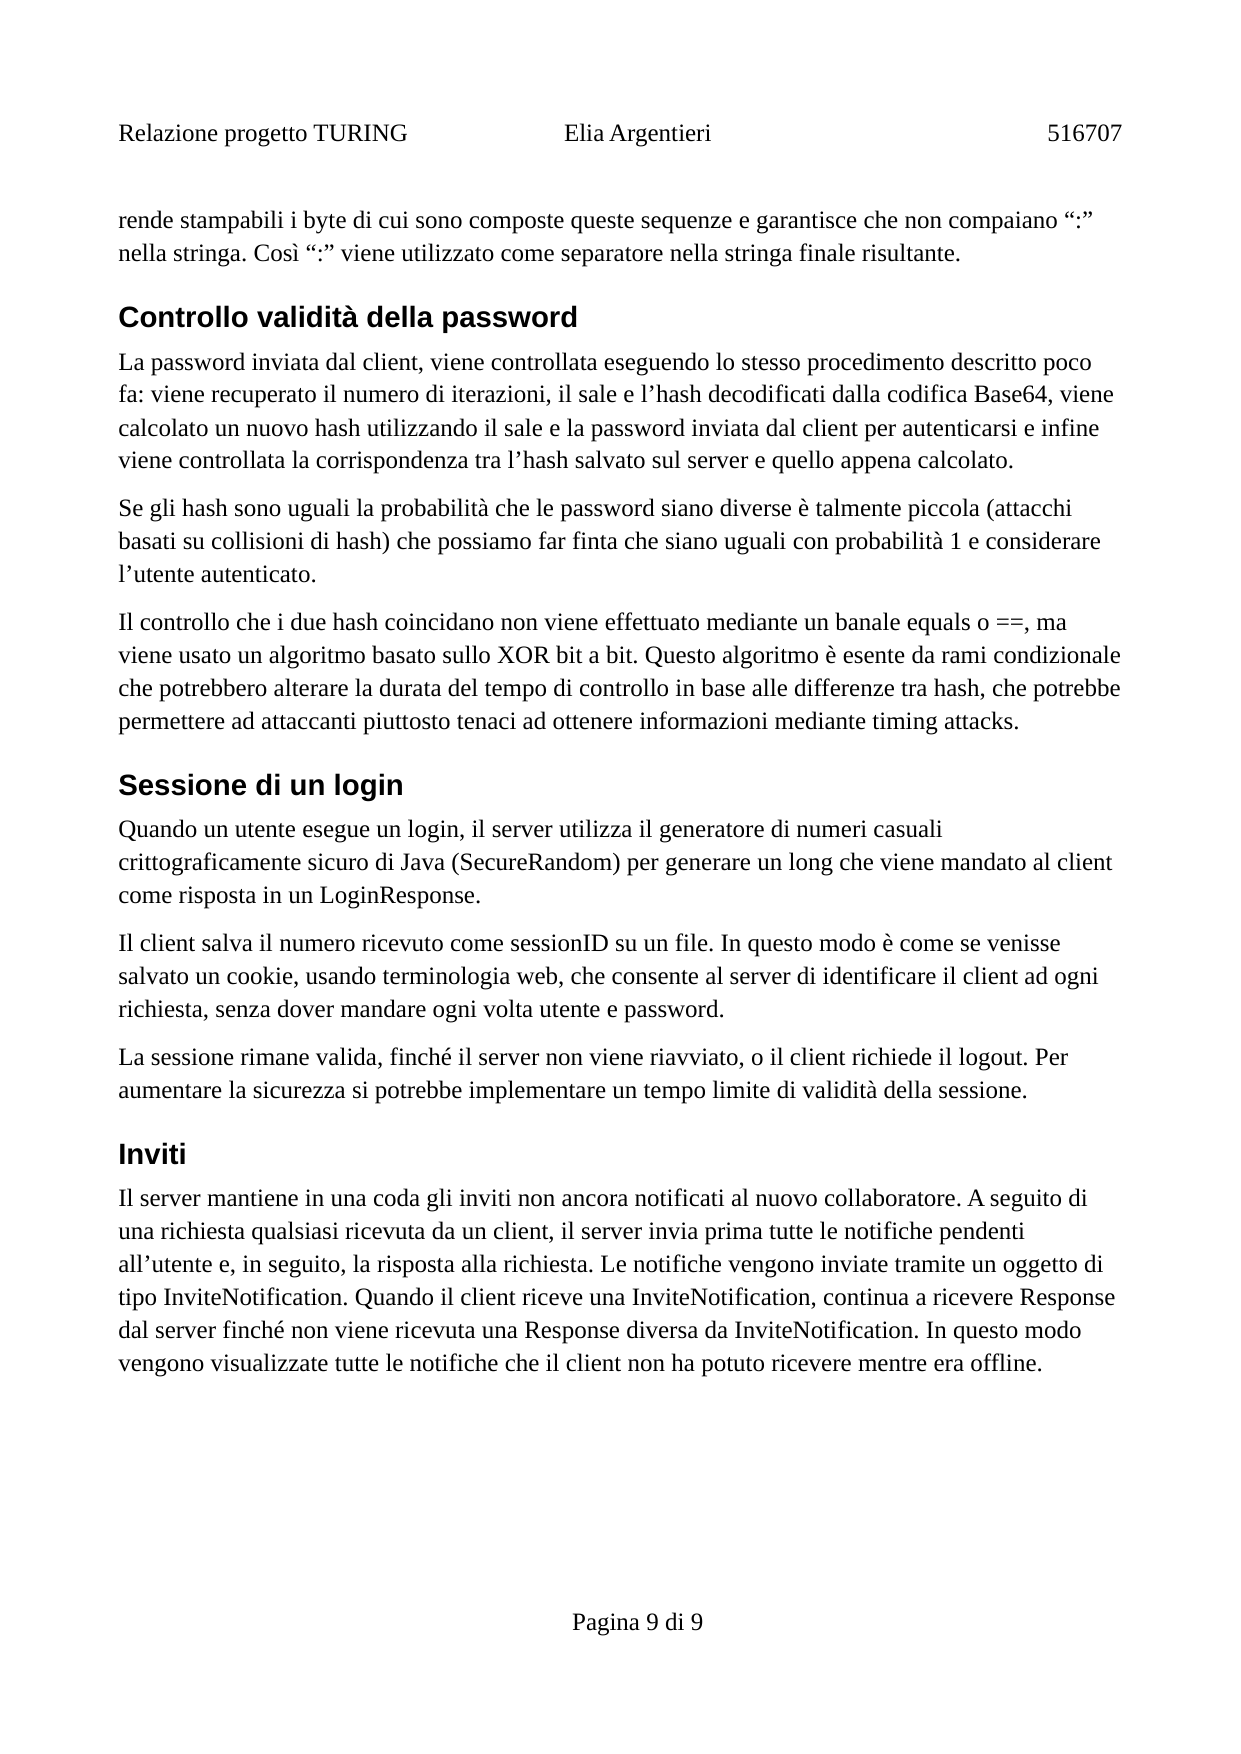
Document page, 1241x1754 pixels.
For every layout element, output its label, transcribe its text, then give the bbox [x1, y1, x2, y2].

text Se gli hash sono uguali la probabilità che le password siano diverse è talmente piccola (attacchi basati su collisioni di hash) che possiamo far finta che siano uguali con probabilità 1 e considerare l’utente autenticato. [118, 493, 1122, 588]
text Il server mantiene in una coda gli inviti non ancora notificati al nuovo collaboratore. A seguito di una richiesta qualsiasi ricevuta da un client, il server invia prima tutte le notifiche pendenti all’utente e, in seguito, la risposta alla richiesta. Le notifiche vengono inviate tramite un oggetto di tipo InviteNotification. Quando il client riceve una InviteNotification, continua a ricevere Response dal server finché non viene ricevuta una Response diversa da InviteNotification. In questo modo vengono visualizzate tutte le notifiche che il client non ha potuto ricevere mentre era offline. [118, 1183, 1122, 1377]
text Il controllo che i due hash coincidano non viene effettuato mediante un banale equals o ==, ma viene usato un algoritmo basato sullo XOR bit a bit. Questo algoritmo è esente da rami condizionale che potrebbero alterare la durata del tempo di controllo in base alle differenze tra hash, che potrebbe permettere ad attaccanti piuttosto tenaci ad ottenere informazioni mediante timing attacks. [118, 607, 1122, 735]
subtitle Inviti [118, 1137, 1122, 1171]
text La password inviata dal client, viene controllata eseguendo lo stesso procedimento descritto poco fa: viene recuperato il numero di iterazioni, il sale e l’hash decodificati dalla codifica Base64, viene calcolato un nuovo hash utilizzando il sale e la password inviata dal client per autenticarsi e infine viene controllata la corrispondenza tra l’hash salvato sul server e quello appena calcolato. [118, 347, 1122, 474]
text rende stampabili i byte di cui sono composte queste sequenze e garantisce che non compaiano “:” nella stringa. Così “:” viene utilizzato come separatore nella stringa finale risultante. [118, 205, 1122, 267]
subtitle Sessione di un login [118, 768, 1122, 802]
subtitle Controllo validità della password [118, 300, 1122, 334]
text La sessione rimane valida, finché il server non viene riavviato, o il client richiede il logout. Per aumentare la sicurezza si potrebbe implementare un tempo limite di validità della sessione. [118, 1042, 1122, 1103]
text Quando un utente esegue un login, il server utilizza il generatore di numeri casuali crittograficamente sicuro di Java (SecureRandom) per generare un long che viene mandato al client come risposta in un LoginResponse. [118, 814, 1122, 909]
text Il client salva il numero ricevuto come sessionID su un file. In questo modo è come se venisse salvato un cookie, usando terminologia web, che consente al server di identificare il client ad ogni richiesta, senza dover mandare ogni volta utente e password. [118, 928, 1122, 1023]
